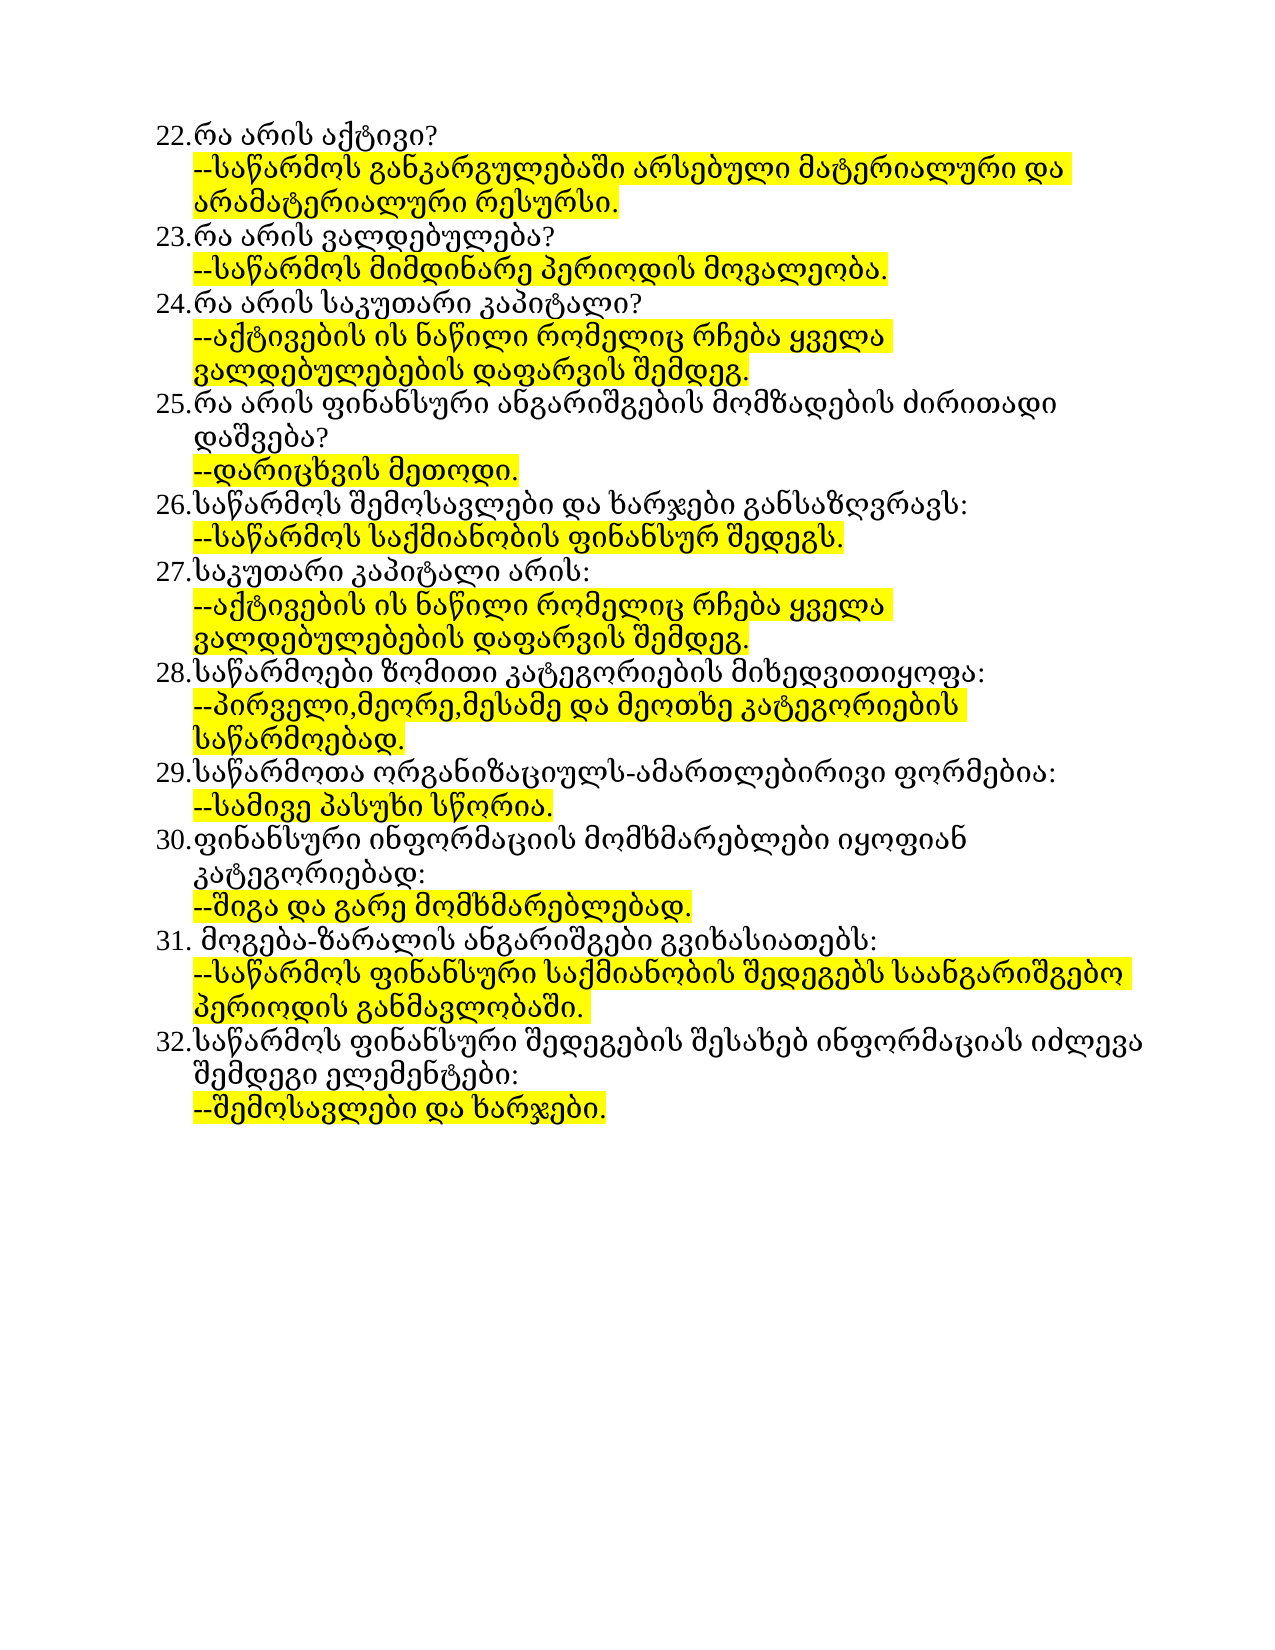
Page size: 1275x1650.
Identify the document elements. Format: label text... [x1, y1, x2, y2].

list --აქტივების ის ნაწილი რომელიც რჩება ყველა ვალდებულებების დაფარვის შემდეგ. [156, 588, 1157, 655]
list --აქტივების ის ნაწილი რომელიც რჩება ყველა ვალდებულებების დაფარვის შემდეგ. [156, 319, 1157, 386]
list საკუთარი კაპიტალი არის: [156, 554, 1157, 588]
list --დარიცხვის მეთოდი. [156, 453, 1157, 487]
list რა არის ფინანსური ანგარიშგების მომზადების ძირითადი დაშვება? [156, 386, 1157, 453]
list მოგება-ზარალის ანგარიშგები გვიხასიათებს: [156, 923, 1157, 957]
list ფინანსური ინფორმაციის მომხმარებლები იყოფიან კატეგორიებად: [156, 822, 1157, 889]
list --საწარმოს საქმიანობის ფინანსურ შედეგს. [156, 521, 1157, 554]
list რა არის აქტივი? [156, 118, 1157, 152]
list საწარმოთა ორგანიზაციულს-ამართლებირივი ფორმებია: --სამივე პასუხი სწორია. [156, 755, 1157, 822]
list --პირველი,მეორე,მესამე და მეოთხე კატეგორიების საწარმოებად. [156, 688, 1157, 755]
list საწარმოს ფინანსური შედეგების შესახებ ინფორმაციას იძლევა შემდეგი ელემენტები: [156, 1024, 1157, 1091]
list --შემოსავლები და ხარჯები. [156, 1091, 1157, 1124]
list --საწარმოს ფინანსური საქმიანობის შედეგებს საანგარიშგებო პერიოდის განმავლობაში. [156, 957, 1157, 1024]
list --საწარმოს განკარგულებაში არსებული მატერიალური და არამატერიალური რესურსი. [156, 152, 1157, 219]
list საწარმოები ზომითი კატეგორიების მიხედვითიყოფა: [156, 655, 1157, 688]
list --შიგა და გარე მომხმარებლებად. [156, 889, 1157, 923]
list რა არის საკუთარი კაპიტალი? [156, 286, 1157, 319]
list რა არის ვალდებულება? [156, 219, 1157, 252]
list --საწარმოს მიმდინარე პერიოდის მოვალეობა. [156, 252, 1157, 286]
list საწარმოს შემოსავლები და ხარჯები განსაზღვრავს: [156, 487, 1157, 521]
